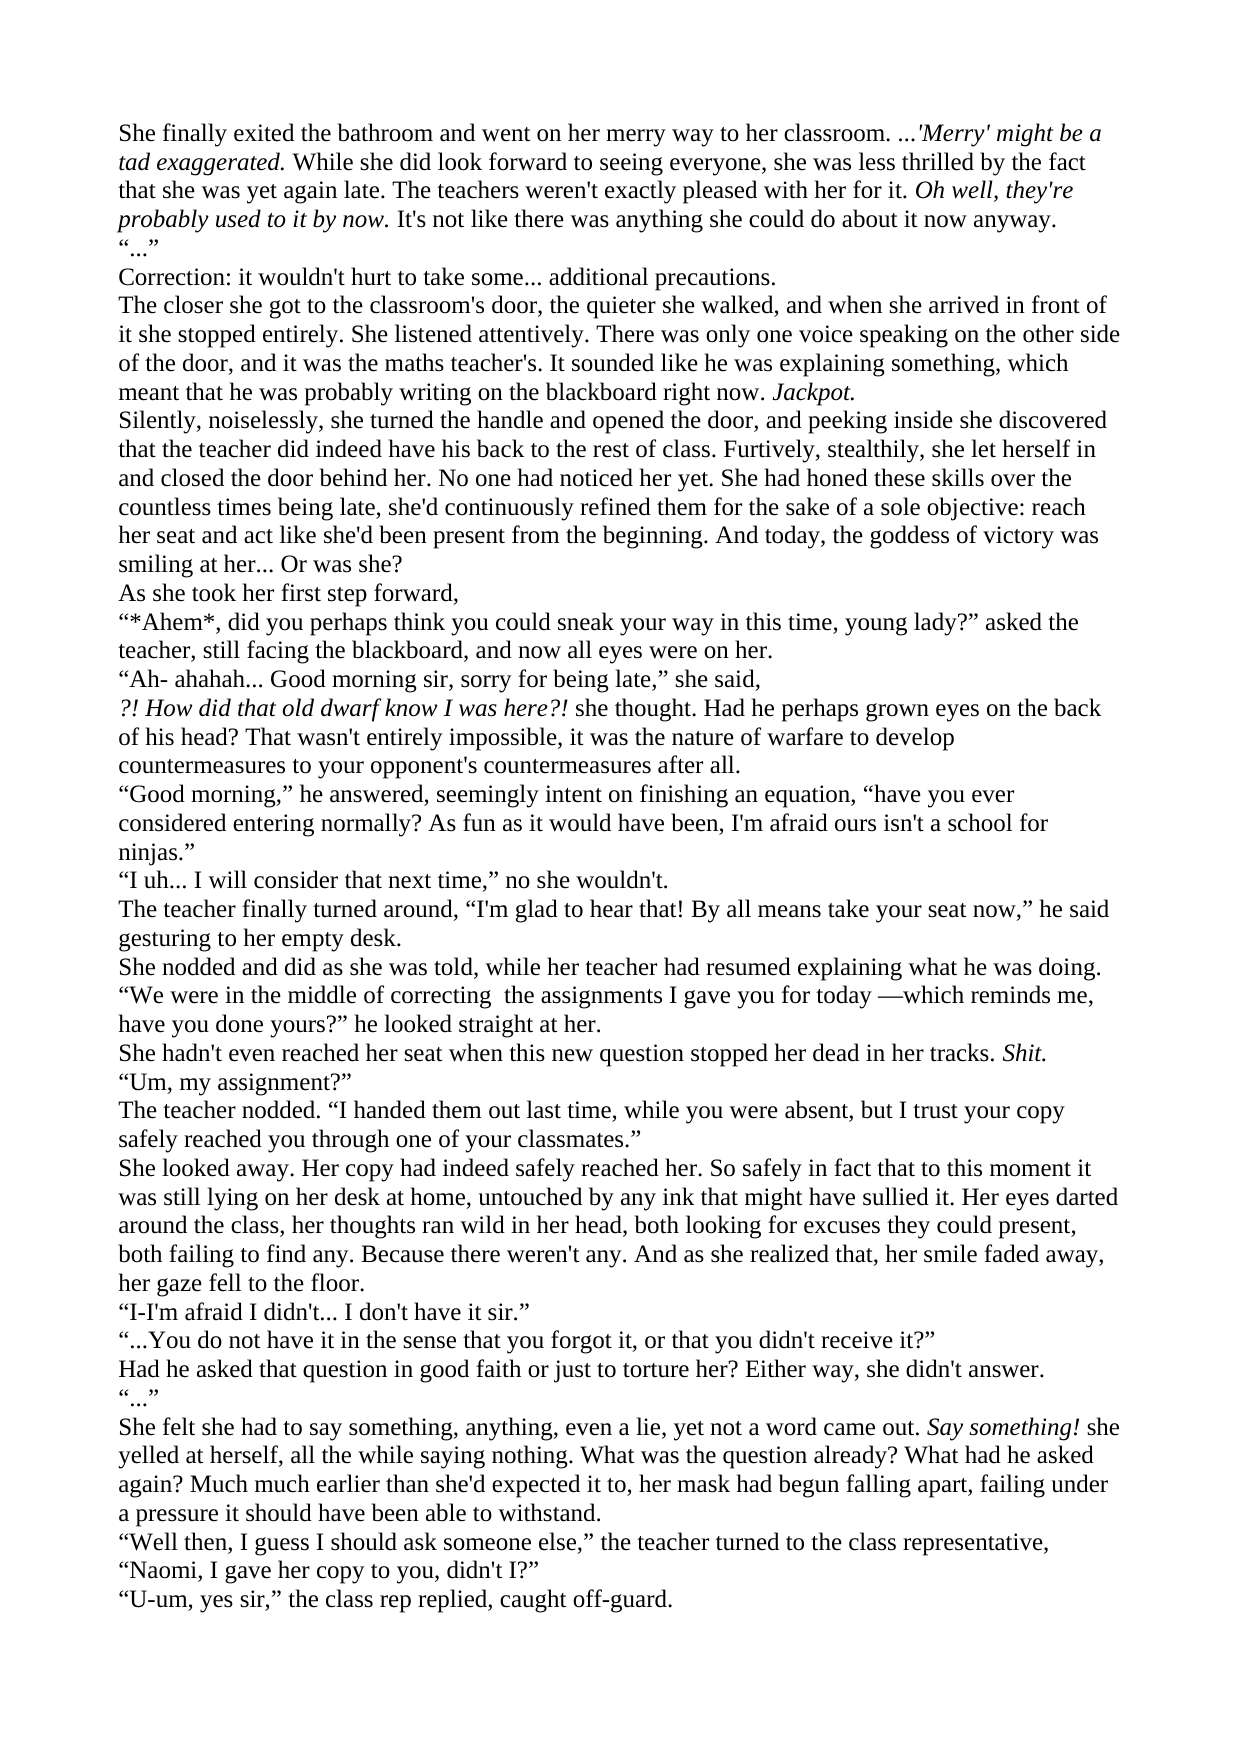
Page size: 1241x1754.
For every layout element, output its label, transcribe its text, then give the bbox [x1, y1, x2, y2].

text Had he asked that question in good faith or just to torture her? Either way, she didn't answer. [118, 1354, 1122, 1383]
text She finally exited the bathroom and went on her merry way to her classroom. ...'Merry' might be a tad exaggerated. While she did look forward to seeing everyone, she was less thrilled by the fact that she was yet again late. The teachers weren't exactly pleased with her for it. Oh well, they're probably used to it by now. It's not like there was anything she could do about it now anyway. [118, 118, 1122, 233]
text “U-um, yes sir,” the class rep replied, caught off-guard. [118, 1584, 1122, 1613]
text “I uh... I will consider that next time,” no she wouldn't. [118, 866, 1122, 894]
text “Ah- ahahah... Good morning sir, sorry for being late,” she said, [118, 664, 1122, 693]
text As she took her first step forward, [118, 578, 1122, 607]
text She hadn't even reached her seat when this new question stopped her dead in her tracks. Shit. [118, 1038, 1122, 1067]
text “I-I'm afraid I didn't... I don't have it sir.” [118, 1297, 1122, 1326]
text “...You do not have it in the sense that you forgot it, or that you didn't receive it?” [118, 1326, 1122, 1354]
text The teacher finally turned around, “I'm glad to hear that! By all means take your seat now,” he said gesturing to her empty desk. [118, 894, 1122, 952]
text “Um, my assignment?” [118, 1067, 1122, 1096]
text Silently, noiselessly, she turned the handle and opened the door, and peeking inside she discovered that the teacher did indeed have his back to the rest of class. Furtively, stealthily, she let herself in and closed the door behind her. No one had noticed her yet. She had honed these skills over the countless times being late, she'd continuously refined them for the sake of a sole objective: reach her seat and act like she'd been present from the beginning. And today, the goddess of victory was smiling at her... Or was she? [118, 406, 1122, 578]
text She felt she had to say something, anything, even a lie, yet not a word came out. Say something! she yelled at herself, all the while saying nothing. What was the question already? What had he asked again? Much much earlier than she'd expected it to, her mask had begun falling apart, failing under a pressure it should have been able to withstand. [118, 1412, 1122, 1527]
text “...” [118, 233, 1122, 262]
text She looked away. Her copy had indeed safely reached her. So safely in fact that to this moment it was still lying on her desk at home, untouched by any ink that might have sullied it. Her eyes darted around the class, her thoughts ran wild in her head, both looking for excuses they could present, both failing to find any. Because there weren't any. And as she realized that, her smile faded away, her gaze fell to the floor. [118, 1153, 1122, 1297]
text “...” [118, 1383, 1122, 1412]
text The teacher nodded. “I handed them out last time, while you were absent, but I trust your copy safely reached you through one of your classmates.” [118, 1096, 1122, 1153]
text “We were in the middle of correcting the assignments I gave you for today —which reminds me, have you done yours?” he looked straight at her. [118, 981, 1122, 1038]
text Correction: it wouldn't hurt to take some... additional precautions. [118, 262, 1122, 291]
text “Well then, I guess I should ask someone else,” the teacher turned to the class representative, “Naomi, I gave her copy to you, didn't I?” [118, 1527, 1122, 1584]
text “*Ahem*, did you perhaps think you could sneak your way in this time, young lady?” asked the teacher, still facing the blackboard, and now all eyes were on her. [118, 607, 1122, 664]
text “Good morning,” he answered, seemingly intent on finishing an equation, “have you ever considered entering normally? As fun as it would have been, I'm afraid ours isn't a school for ninjas.” [118, 779, 1122, 866]
text The closer she got to the classroom's door, the quieter she walked, and when she arrived in front of it she stopped entirely. She listened attentively. There was only one voice speaking on the other side of the door, and it was the maths teacher's. It sounded like he was explaining something, which meant that he was probably writing on the blackboard right now. Jackpot. [118, 291, 1122, 406]
text ?! How did that old dwarf know I was here?! she thought. Had he perhaps grown eyes on the back of his head? That wasn't entirely impossible, it was the nature of warfare to develop countermeasures to your opponent's countermeasures after all. [118, 693, 1122, 779]
text She nodded and did as she was told, while her teacher had resumed explaining what he was doing. [118, 952, 1122, 981]
